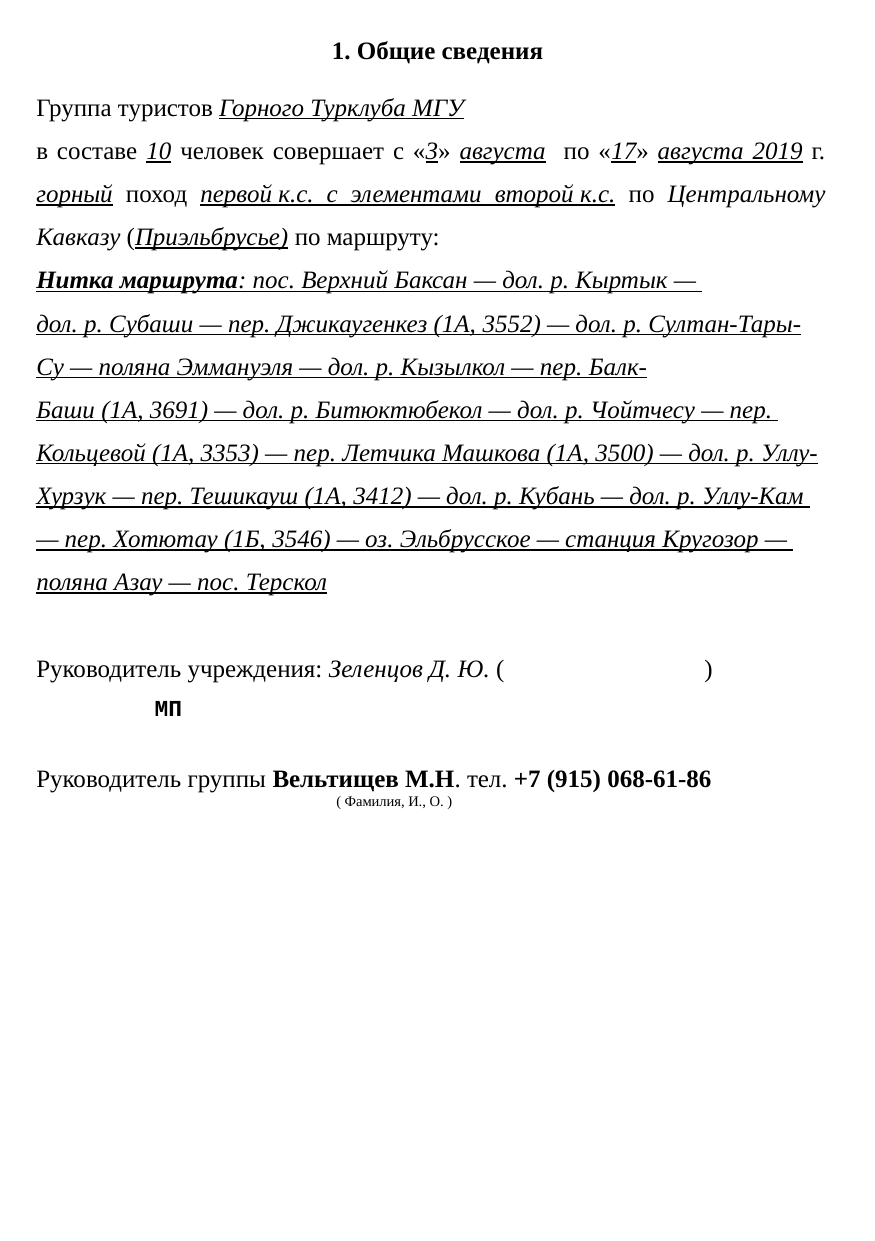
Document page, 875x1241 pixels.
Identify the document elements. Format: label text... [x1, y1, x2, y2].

text 1. Общие сведения [36, 36, 838, 65]
text Группа туристов Горного Турклуба МГУ [36, 93, 825, 122]
subtitle Руководитель группы Вельтищев М.Н. тел. +7 (915) 068-61-86 [36, 764, 838, 793]
text в составе 10 человек совершает с «3» августа по «17» августа 2019 г. горный поход первой к.с. с элементами второй к.с. по Центральному Кавказу (Приэльбрусье) по маршруту: [36, 136, 825, 251]
text МП [125, 697, 825, 723]
text Руководитель учреждения: Зеленцов Д. Ю. ( ) [36, 654, 825, 682]
text ( Фамилия, И., О. ) [261, 793, 825, 822]
text Нитка маршрута: пос. Верхний Баксан — дол. р. Кыртык — дол. р. Субаши — пер. Джикаугенкез (1А, 3552) — дол. р. Султан-Тары-Су — поляна Эммануэля — дол. р. Кызылкол — пер. Балк-Баши (1А, 3691) — дол. р. Битюктюбекол — дол. р. Чойтчесу — пер. Кольцевой (1А, 3353) — пер. Летчика Машкова (1А, 3500) — дол. р. Уллу-Хурзук — пер. Тешикауш (1А, 3412) — дол. р. Кубань — дол. р. Уллу-Кам — пер. Хотютау (1Б, 3546) — оз. Эльбрусское — станция Кругозор — поляна Азау — пос. Терскол [36, 266, 825, 596]
